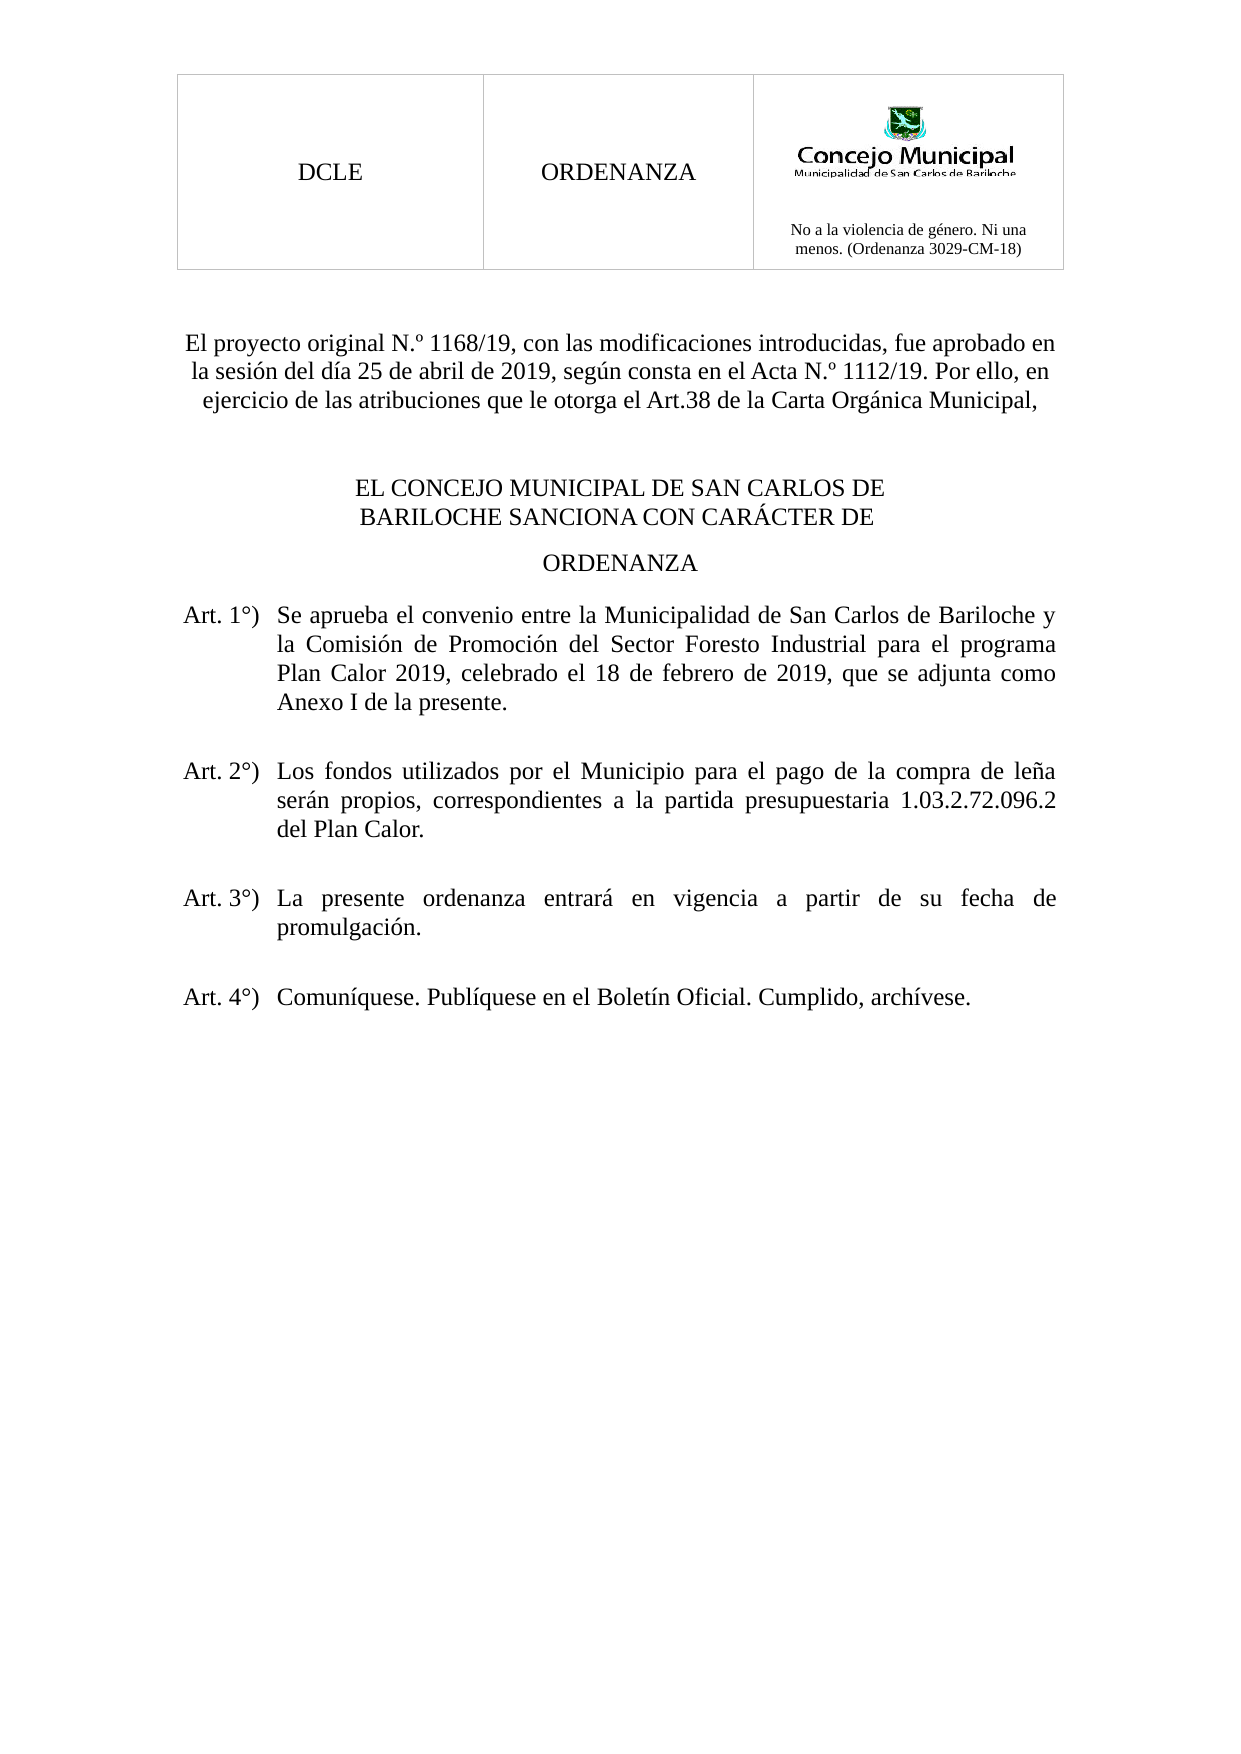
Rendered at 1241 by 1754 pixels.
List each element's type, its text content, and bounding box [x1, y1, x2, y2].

text El proyecto original N.º 1168/19, con las modificaciones introducidas, fue aprobado en la sesión del día 25 de abril de 2019, según consta en el Acta N.º 1112/19. Por ello, en ejercicio de las atribuciones que le otorga el Art.38 de la Carta Orgánica Municipal, [177, 328, 1063, 414]
table_cell La presente ordenanza entrará en vigencia a partir de su fecha de promulgación. [271, 878, 1063, 976]
text EL CONCEJO MUNICIPAL DE SAN CARLOS DE BARILOCHE SANCIONA CON CARÁCTER DE [295, 473, 945, 531]
table_cell Los fondos utilizados por el Municipio para el pago de la compra de leña serán propios, correspondientes a la partida presupuestaria 1.03.2.72.096.2 del Plan Calor. [271, 751, 1063, 878]
table_cell Art. 4°) [177, 976, 271, 1046]
table_cell Comuníquese. Publíquese en el Boletín Oficial. Cumplido, archívese. [271, 976, 1063, 1046]
table_header Art. 1°) [177, 595, 271, 751]
table_header Se aprueba el convenio entre la Municipalidad de San Carlos de Bariloche y la Comisión de Promoción del Sector Foresto Industrial para el programa Plan Calor 2019, celebrado el 18 de febrero de 2019, que se adjunta como Anexo I de la presente. [271, 595, 1063, 751]
text ORDENANZA [295, 548, 945, 577]
table_cell Art. 2°) [177, 751, 271, 878]
table_cell Art. 3°) [177, 878, 271, 976]
